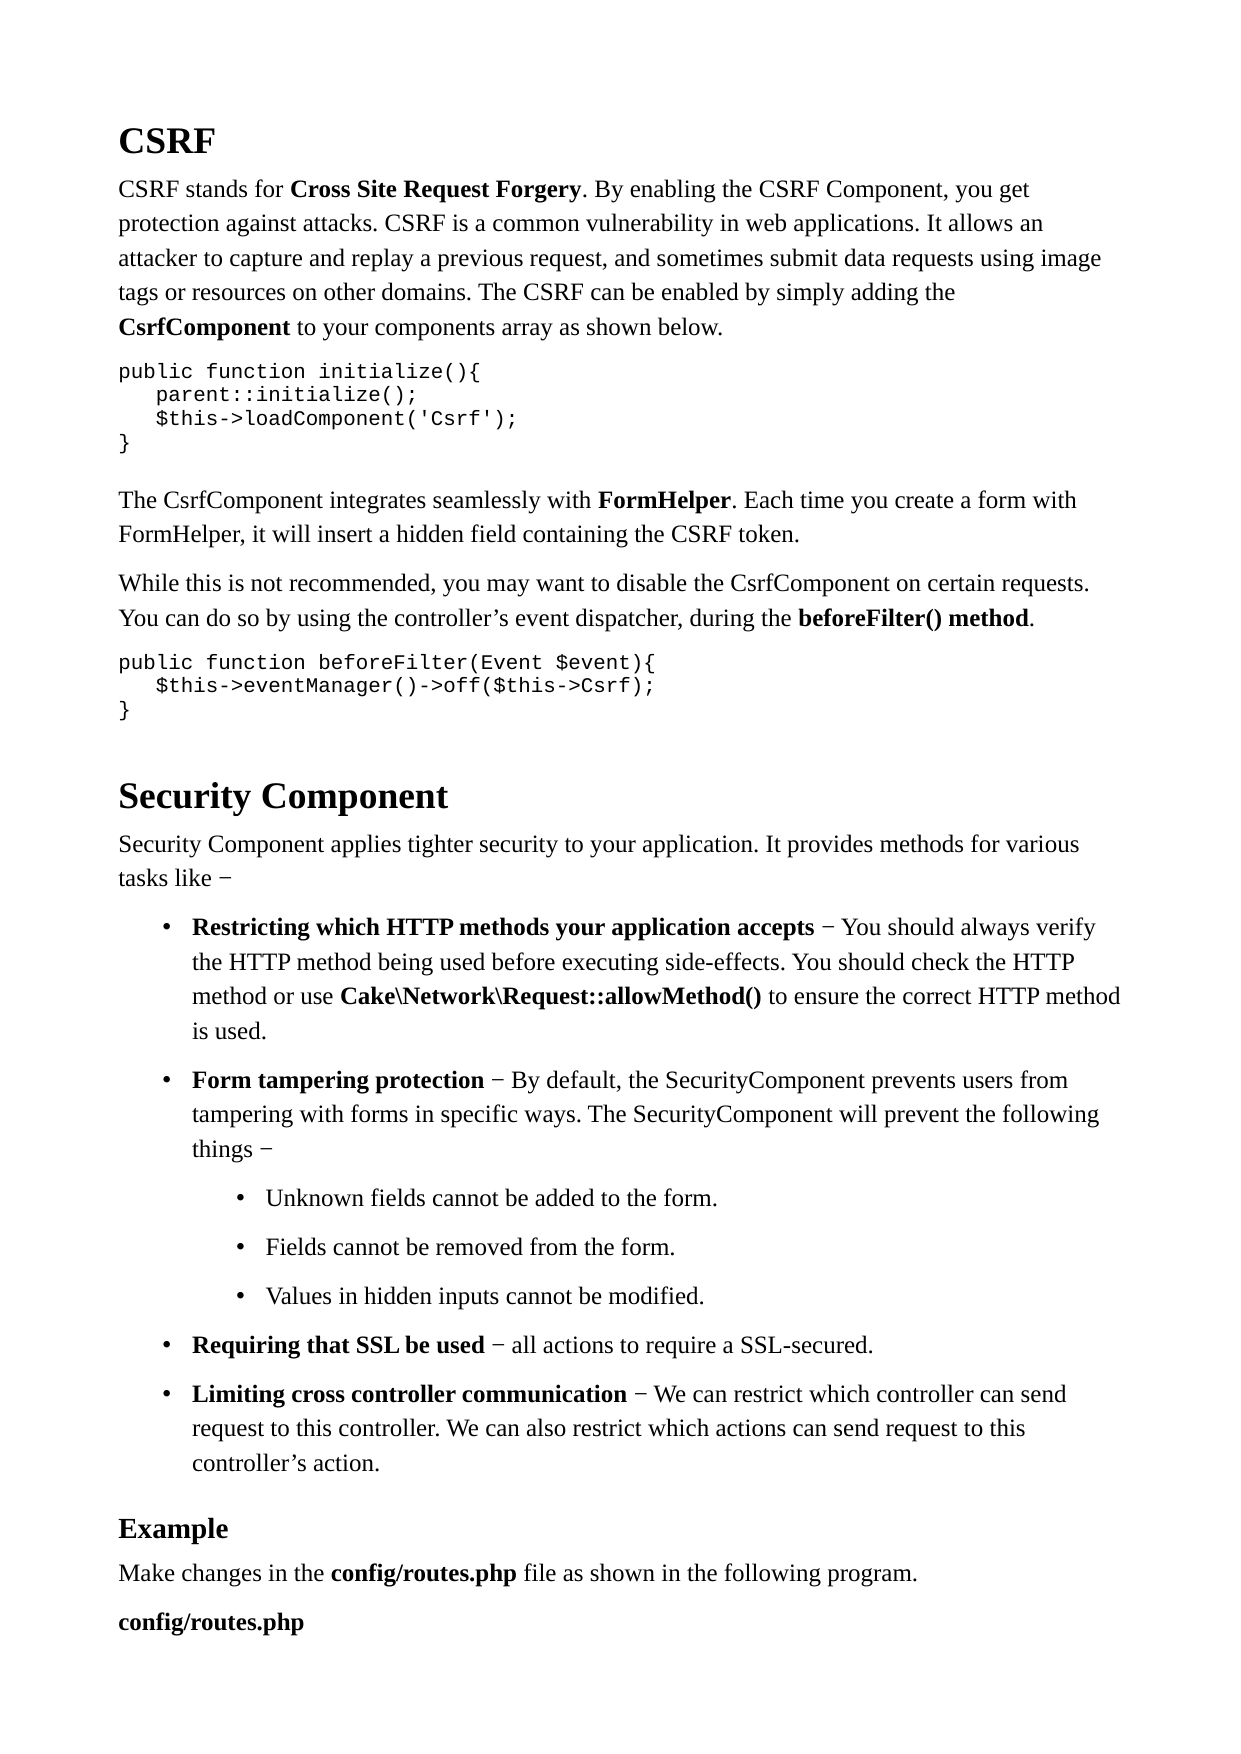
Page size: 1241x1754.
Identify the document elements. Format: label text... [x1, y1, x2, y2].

list Requiring that SSL be used − all actions to require a SSL-secured. [162, 1330, 1122, 1359]
text public function initialize(){ [118, 361, 1122, 384]
subtitle Security Component [118, 773, 1122, 816]
text } [118, 699, 1122, 723]
list Values in hidden inputs cannot be modified. [236, 1281, 1122, 1310]
list Restricting which HTTP methods your application accepts − You should always verify the HTTP method being used before executing side-effects. You should check the HTTP method or use Cake\Network\Request::allowMethod() to ensure the correct HTTP method is used. [162, 912, 1122, 1044]
text config/routes.php [118, 1607, 1122, 1636]
list Unknown fields cannot be added to the form. [236, 1183, 1122, 1212]
text CSRF stands for Cross Site Request Forgery. By enabling the CSRF Component, you get protection against attacks. CSRF is a common vulnerability in web applications. It allows an attacker to capture and replay a previous request, and sometimes submit data requests using image tags or resources on other domains. The CSRF can be enabled by simply adding the CsrfComponent to your components array as shown below. [118, 174, 1122, 340]
subtitle CSRF [118, 118, 1122, 161]
text While this is not recommended, you may want to disable the CsrfComponent on certain requests. You can do so by using the controller’s event dispatcher, during the beforeFilter() method. [118, 568, 1122, 632]
subtitle Example [118, 1512, 1122, 1545]
text The CsrfComponent integrates seamlessly with FormHelper. Each time you create a form with FormHelper, it will insert a hidden field containing the CSRF token. [118, 485, 1122, 548]
text Security Component applies tighter security to your application. It provides methods for various tasks like − [118, 829, 1122, 892]
text Make changes in the config/routes.php file as shown in the following program. [118, 1558, 1122, 1586]
text $this->loadComponent('Csrf'); [118, 408, 1122, 432]
text $this->eventManager()->off($this->Csrf); [118, 676, 1122, 699]
text parent::initialize(); [118, 384, 1122, 408]
text public function beforeFilter(Event $event){ [118, 652, 1122, 676]
list Form tampering protection − By default, the SecurityComponent prevents users from tampering with forms in specific ways. The SecurityComponent will prevent the following things − [162, 1065, 1122, 1162]
list Fields cannot be removed from the form. [236, 1232, 1122, 1261]
list Limiting cross controller communication − We can restrict which controller can send request to this controller. We can also restrict which actions can send request to this controller’s action. [162, 1379, 1122, 1477]
text } [118, 432, 1122, 455]
